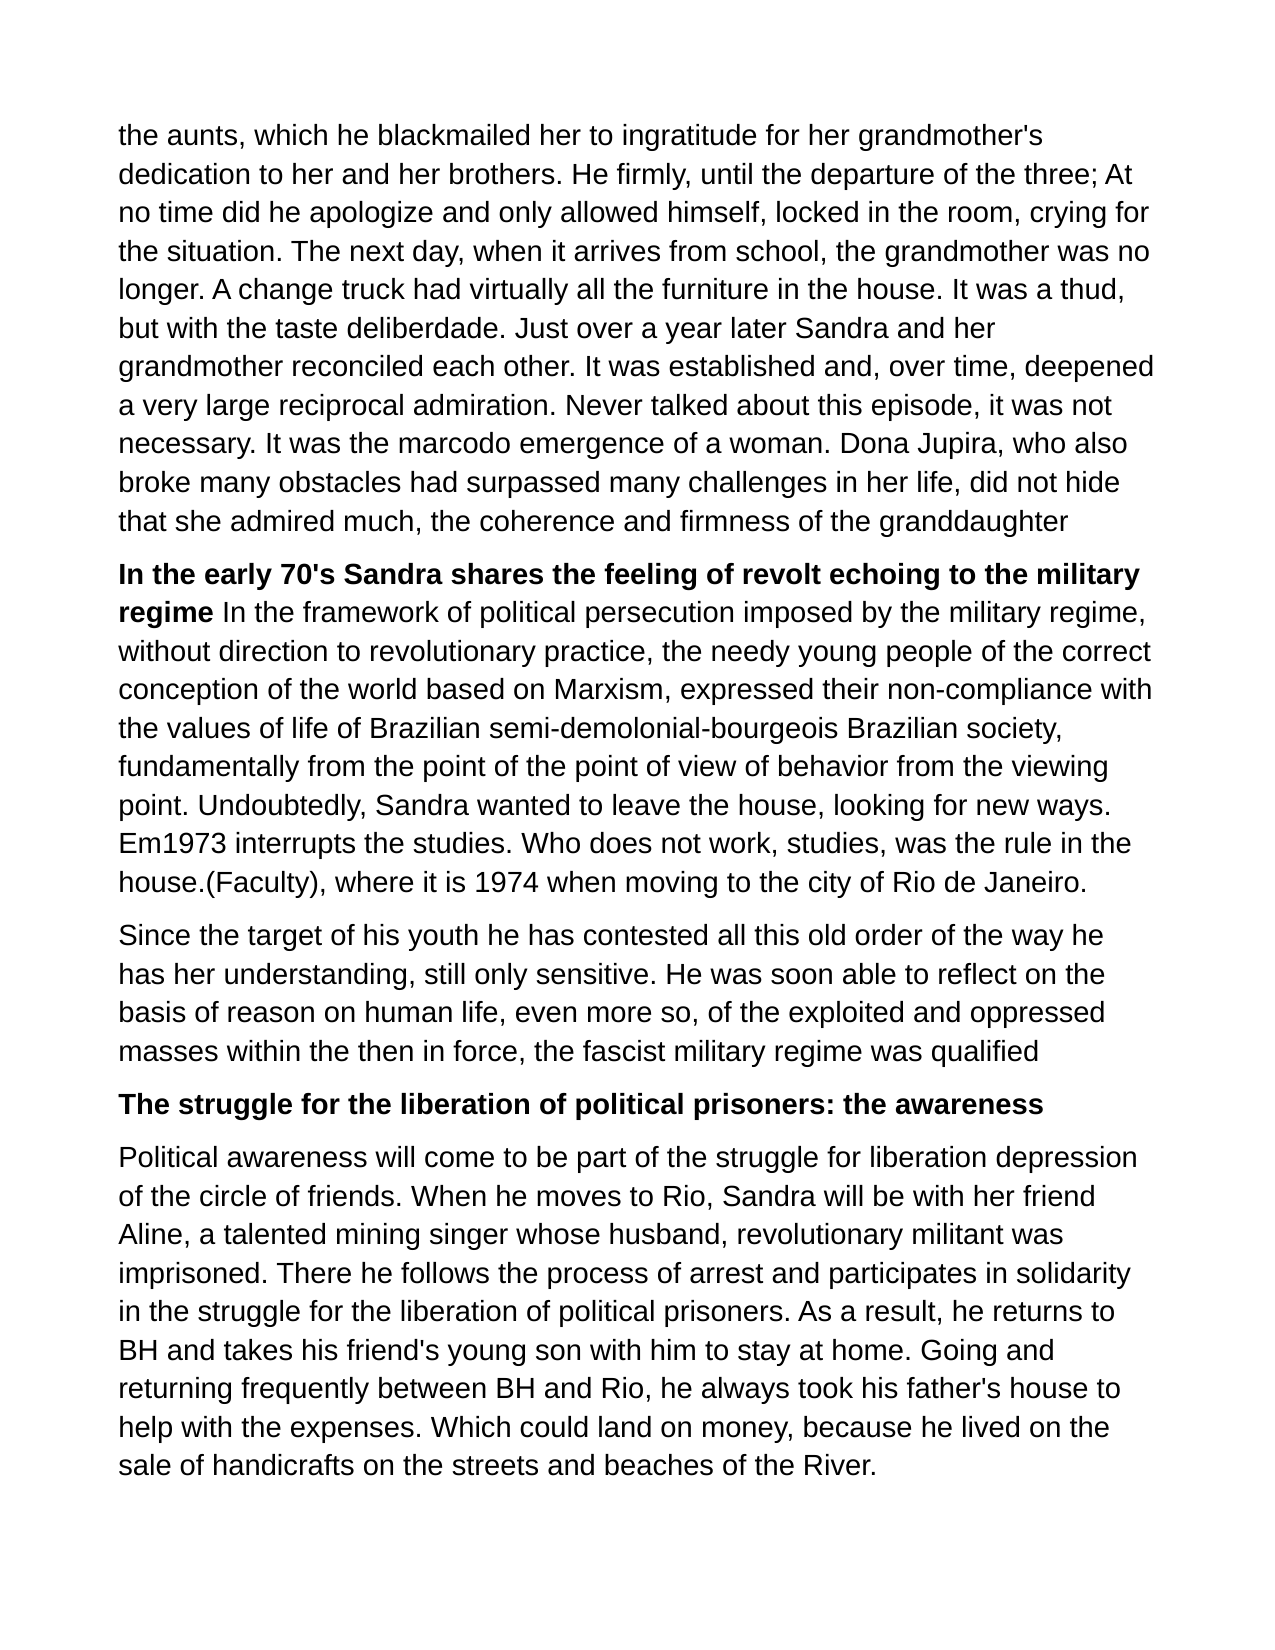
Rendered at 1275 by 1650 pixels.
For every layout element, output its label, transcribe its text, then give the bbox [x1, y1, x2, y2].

text Political awareness will come to be part of the struggle for liberation depression of the circle of friends. When he moves to Rio, Sandra will be with her friend Aline, a talented mining singer whose husband, revolutionary militant was imprisoned. There he follows the process of arrest and participates in solidarity in the struggle for the liberation of political prisoners. As a result, he returns to BH and takes his friend's young son with him to stay at home. Going and returning frequently between BH and Rio, he always took his father's house to help with the expenses. Which could land on money, because he lived on the sale of handicrafts on the streets and beaches of the River. [118, 1140, 1157, 1482]
text In the early 70's Sandra shares the feeling of revolt echoing to the military regime In the framework of political persecution imposed by the military regime, without direction to revolutionary practice, the needy young people of the correct conception of the world based on Marxism, expressed their non-compliance with the values of life of Brazilian semi-demolonial-bourgeois Brazilian society, fundamentally from the point of the point of view of behavior from the viewing point. Undoubtedly, Sandra wanted to leave the house, looking for new ways. Em1973 interrupts the studies. Who does not work, studies, was the rule in the house.(Faculty), where it is 1974 when moving to the city of Rio de Janeiro. [118, 557, 1157, 898]
text Since the target of his youth he has contested all this old order of the way he has her understanding, still only sensitive. He was soon able to reflect on the basis of reason on human life, even more so, of the exploited and oppressed masses within the then in force, the fascist military regime was qualified [118, 918, 1157, 1067]
text The struggle for the liberation of political prisoners: the awareness [118, 1087, 1157, 1120]
text the aunts, which he blackmailed her to ingratitude for her grandmother's dedication to her and her brothers. He firmly, until the departure of the three; At no time did he apologize and only allowed himself, locked in the room, crying for the situation. The next day, when it arrives from school, the grandmother was no longer. A change truck had virtually all the furniture in the house. It was a thud, but with the taste deliberdade. Just over a year later Sandra and her grandmother reconciled each other. It was established and, over time, deepened a very large reciprocal admiration. Never talked about this episode, it was not necessary. It was the marcodo emergence of a woman. Dona Jupira, who also broke many obstacles had surpassed many challenges in her life, did not hide that she admired much, the coherence and firmness of the granddaughter [118, 118, 1157, 537]
